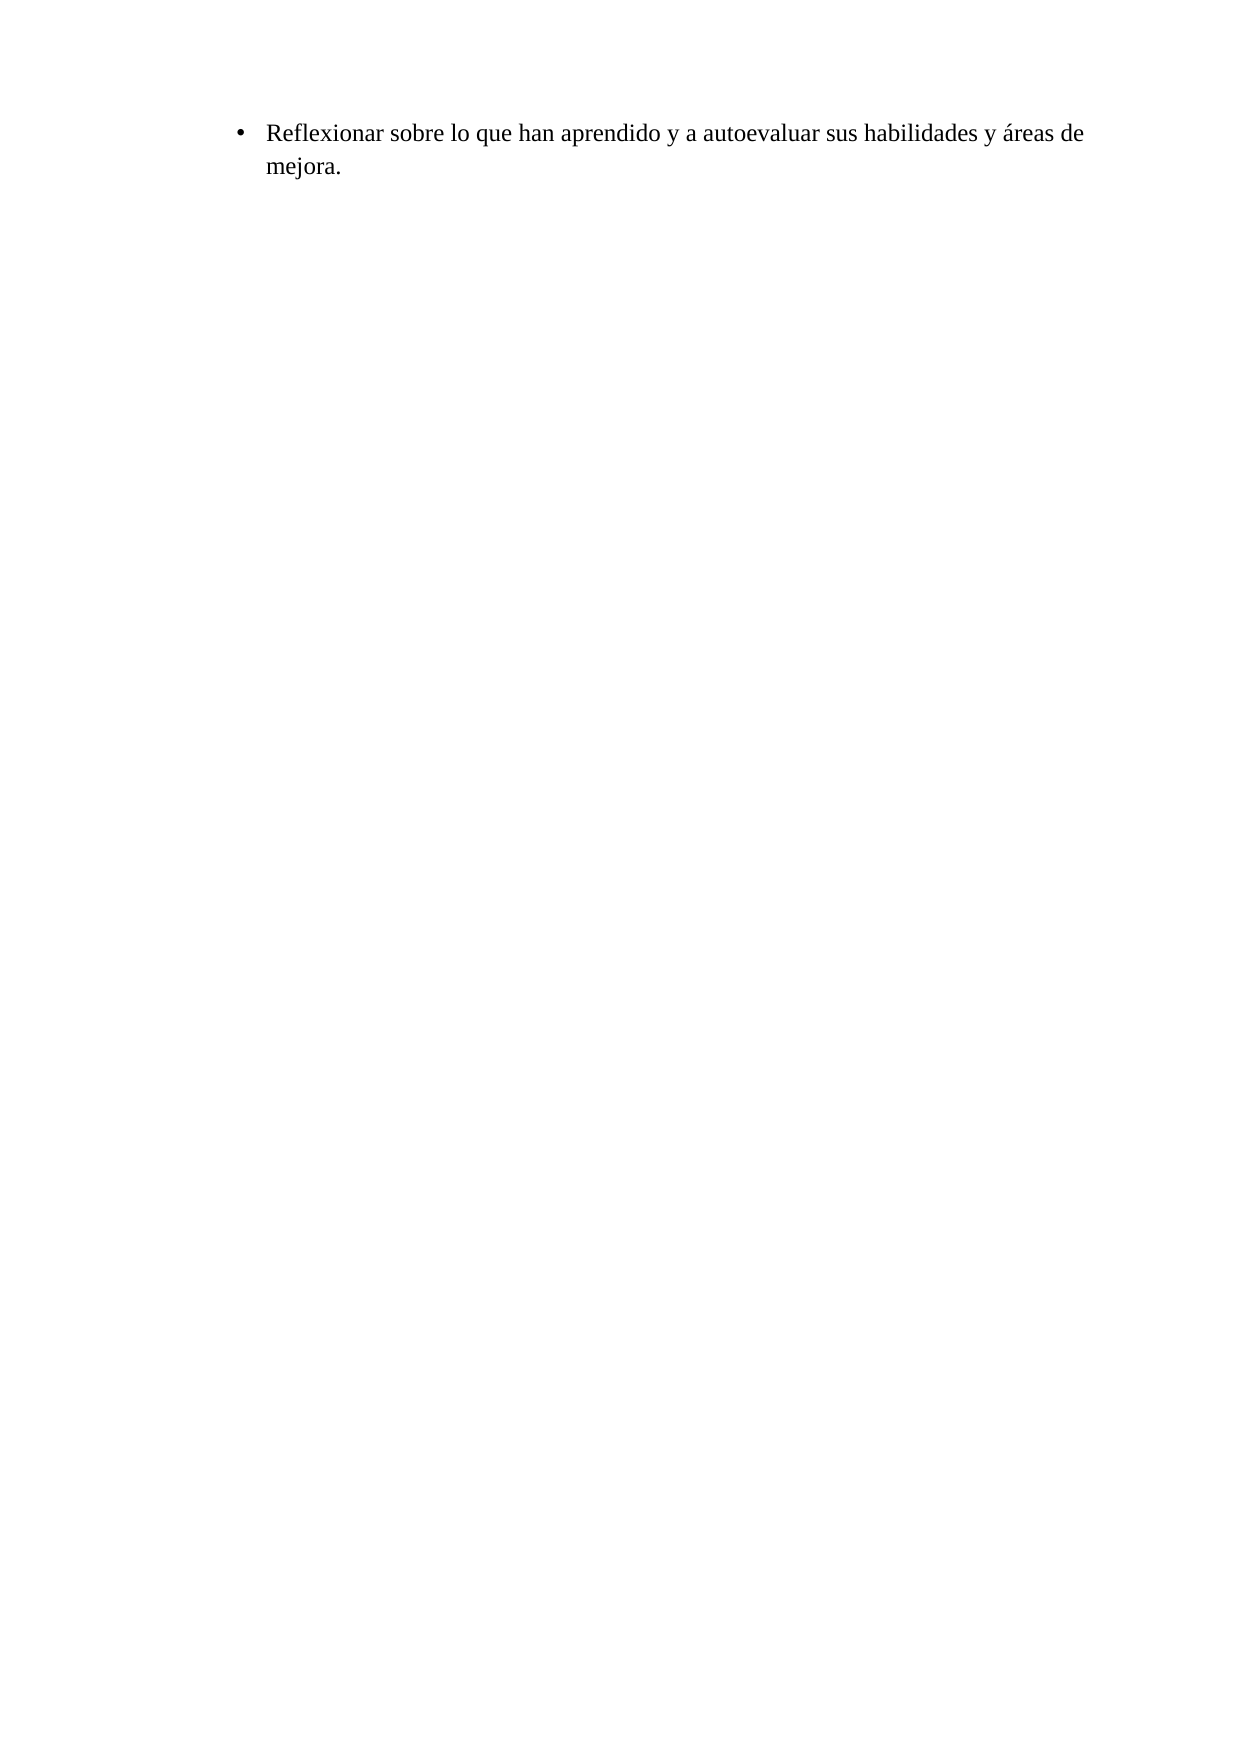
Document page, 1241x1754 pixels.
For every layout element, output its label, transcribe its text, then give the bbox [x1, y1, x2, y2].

list Reflexionar sobre lo que han aprendido y a autoevaluar sus habilidades y áreas de mejora. [236, 118, 1122, 180]
